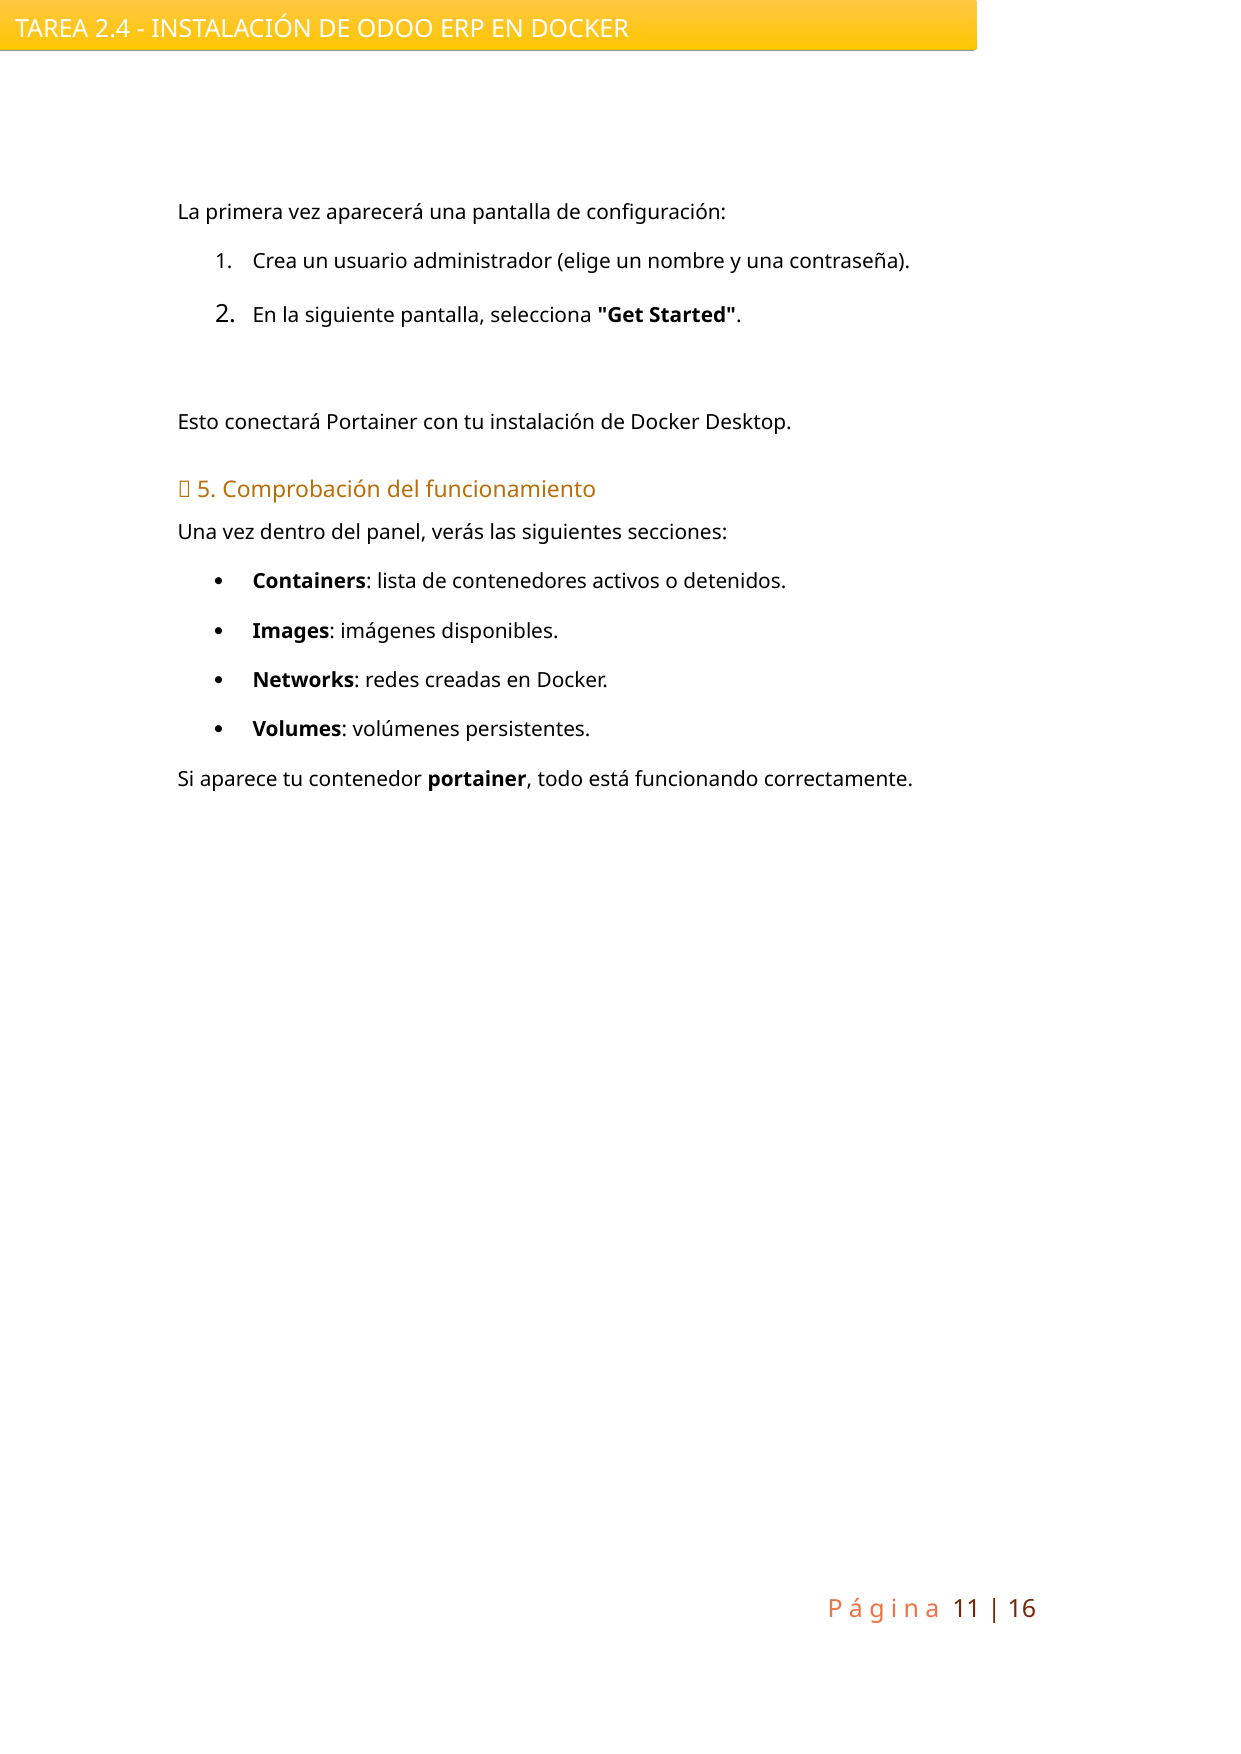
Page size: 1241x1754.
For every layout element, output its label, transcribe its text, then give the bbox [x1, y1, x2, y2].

list Images: imágenes disponibles. [215, 616, 1063, 644]
text Esto conectará Portainer con tu instalación de Docker Desktop. [177, 407, 1063, 436]
list Crea un usuario administrador (elige un nombre y una contraseña). [215, 246, 1063, 274]
text La primera vez aparecerá una pantalla de configuración: [177, 197, 1063, 225]
list Networks: redes creadas en Docker. [215, 665, 1063, 693]
list Volumes: volúmenes persistentes. [215, 714, 1063, 743]
list Containers: lista de contenedores activos o detenidos. [215, 567, 1063, 595]
text Una vez dentro del panel, verás las siguientes secciones: [177, 517, 1063, 546]
text Si aparece tu contenedor portainer, todo está funcionando correctamente. [177, 764, 1063, 792]
subtitle 🔹 5. Comprobación del funcionamiento [177, 473, 1063, 504]
list En la siguiente pantalla, selecciona "Get Started". [215, 295, 1063, 329]
